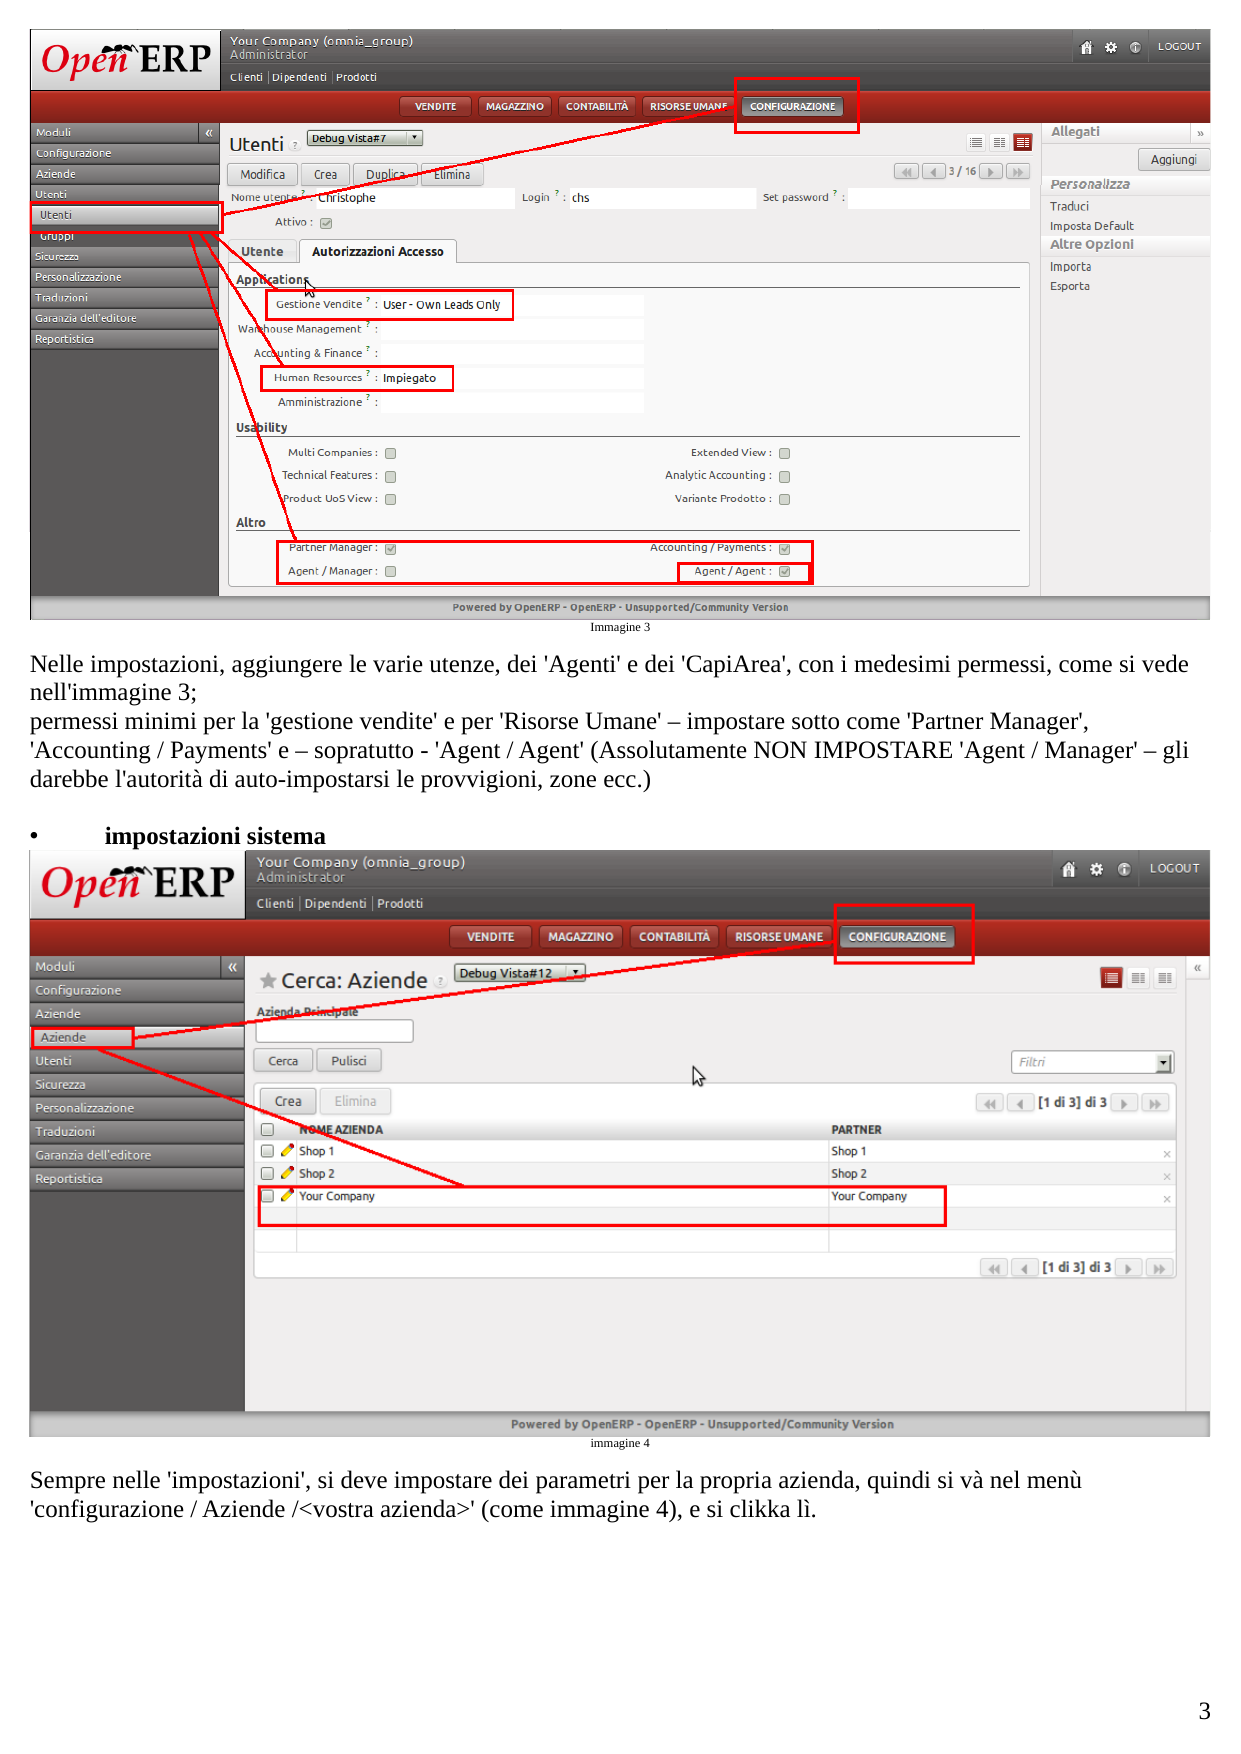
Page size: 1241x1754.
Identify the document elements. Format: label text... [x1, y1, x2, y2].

list impostazioni sistema [29, 821, 1211, 850]
text Immagine 3 [29, 620, 1211, 649]
text Sempre nelle 'impostazioni', si deve impostare dei parametri per la propria azienda, quindi si và nel menù 'configurazione / Aziende /<vostra azienda>' (come immagine 4), e si clikka lì. [29, 1465, 1211, 1522]
text immagine 4 [29, 1437, 1211, 1465]
picture [29, 29, 1211, 620]
text permessi minimi per la 'gestione vendite' e per 'Risorse Umane' – impostare sotto come 'Partner Manager', 'Accounting / Payments' e – sopratutto - 'Agent / Agent' (Assolutamente NON IMPOSTARE 'Agent / Manager' – gli darebbe l'autorità di auto-impostarsi le provvigioni, zone ecc.) [29, 706, 1211, 792]
picture [29, 850, 1211, 1437]
text Nelle impostazioni, aggiungere le varie utenze, dei 'Agenti' e dei 'CapiArea', con i medesimi permessi, come si vede nell'immagine 3; [29, 649, 1211, 706]
